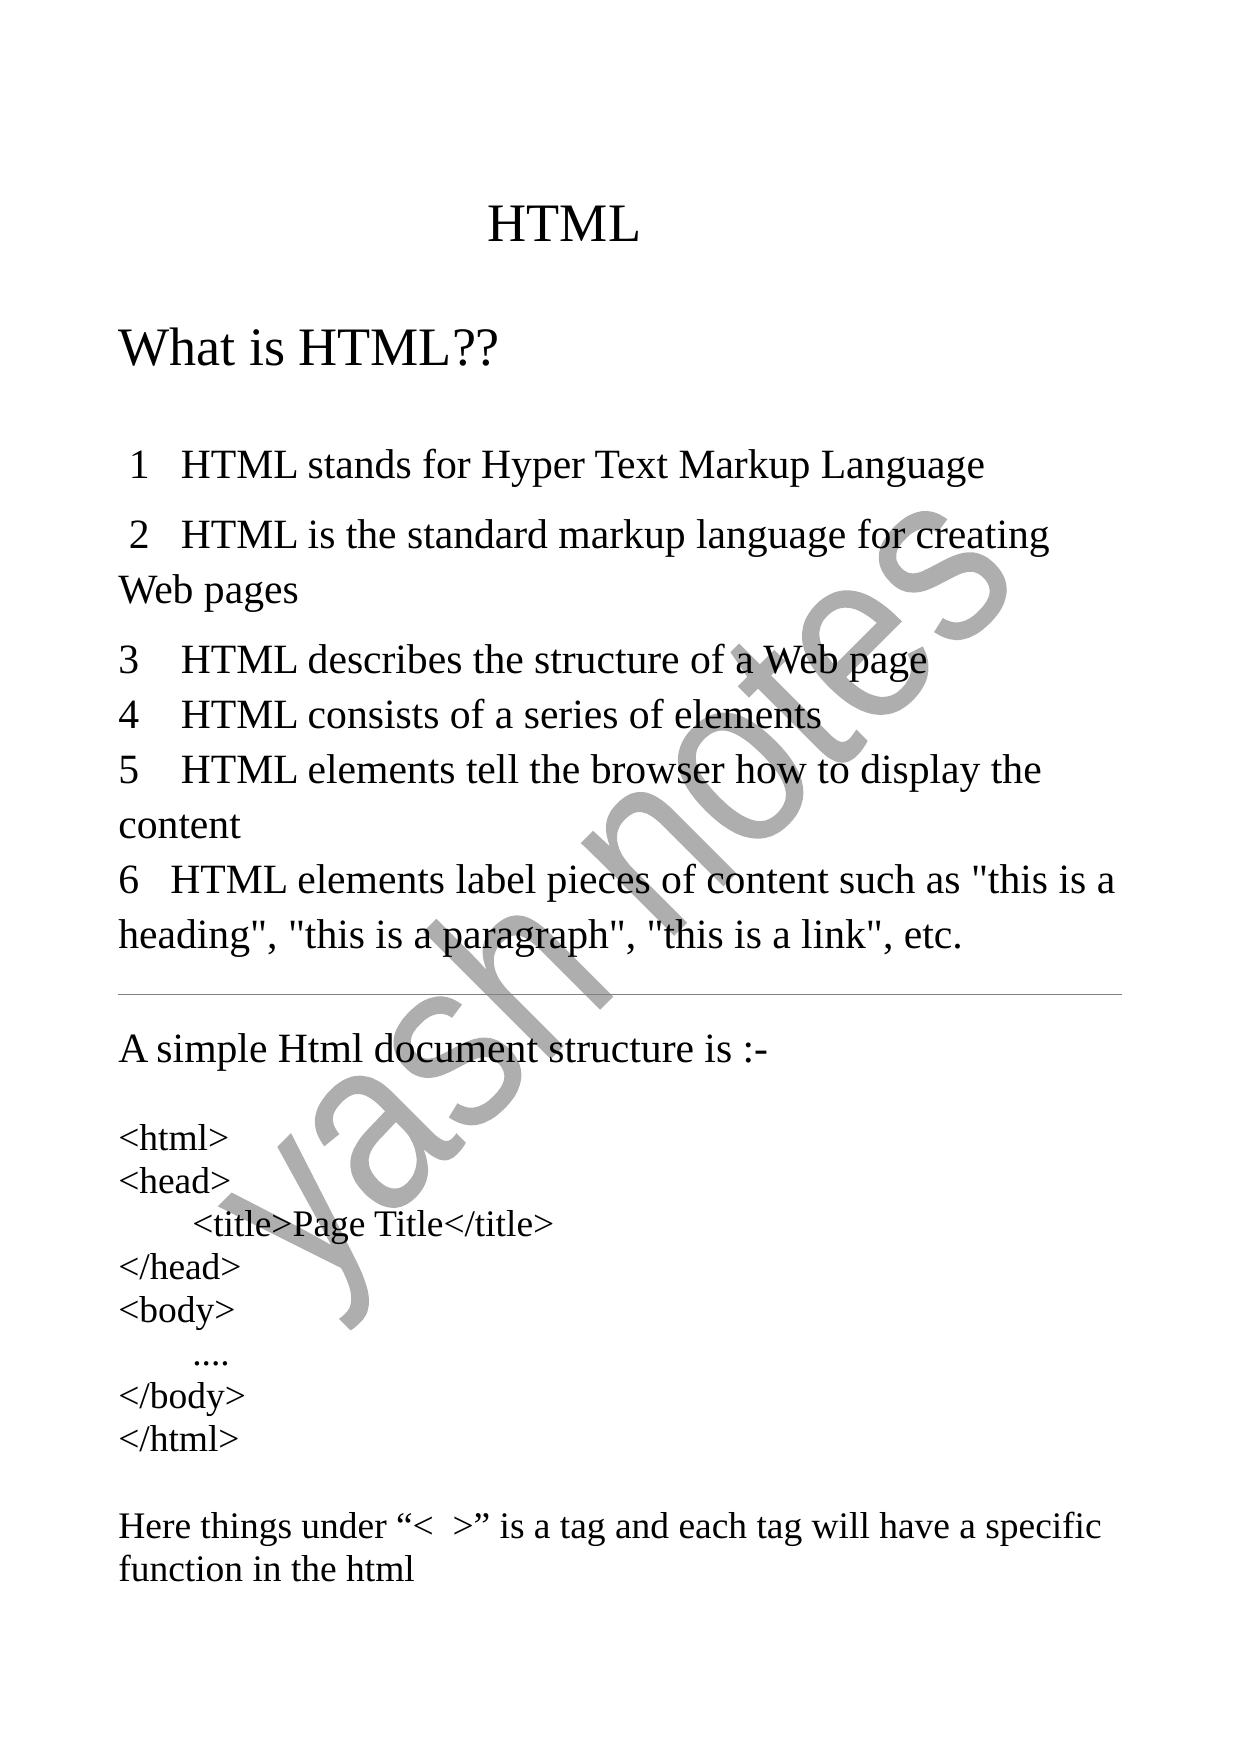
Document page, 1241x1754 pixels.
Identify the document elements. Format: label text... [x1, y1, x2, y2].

text </body> [118, 1374, 1122, 1417]
text 4 HTML consists of a series of elements [786, 689, 1122, 737]
text [369, 1158, 416, 1188]
text [370, 1124, 416, 1158]
text [413, 1158, 1122, 1201]
text [352, 1287, 1122, 1331]
text [305, 1158, 372, 1201]
text 6 HTML elements label pieces of content such as "this is a heading", "this is a paragraph", "this is a link", etc. [118, 855, 1122, 958]
text [349, 1244, 1122, 1287]
text 2 HTML is the standard markup language for creating Web pages [118, 509, 1122, 613]
text 3 HTML describes the structure of a Web page [820, 634, 864, 662]
text <title>Page Title</title> [118, 1201, 291, 1244]
text 3 HTML describes the structure of a Web page [118, 634, 823, 682]
text 4 HTML consists of a series of elements [118, 689, 805, 737]
text A simple Html document structure is :- [411, 1024, 1122, 1072]
text <title>Page Title</title> [327, 1201, 1122, 1244]
text <head> [118, 1158, 306, 1201]
text <body> [118, 1287, 351, 1331]
text A simple Html document structure is :- [118, 1024, 408, 1072]
text 1 HTML stands for Hyper Text Markup Language [118, 440, 1122, 488]
text 5 HTML elements tell the browser how to display the content [118, 744, 1122, 848]
text HTML [118, 191, 1122, 253]
text </head> [118, 1244, 349, 1287]
text [417, 1115, 1122, 1158]
text Here things under “< >” is a tag and each tag will have a specific function in the html [118, 1503, 1122, 1589]
text What is HTML?? [118, 315, 1122, 378]
text <html> [118, 1115, 380, 1158]
text .... [118, 1331, 1122, 1374]
text </html> [118, 1417, 1122, 1460]
text <title>Page Title</title> [251, 1201, 320, 1235]
text 3 HTML describes the structure of a Web page [855, 634, 1122, 682]
